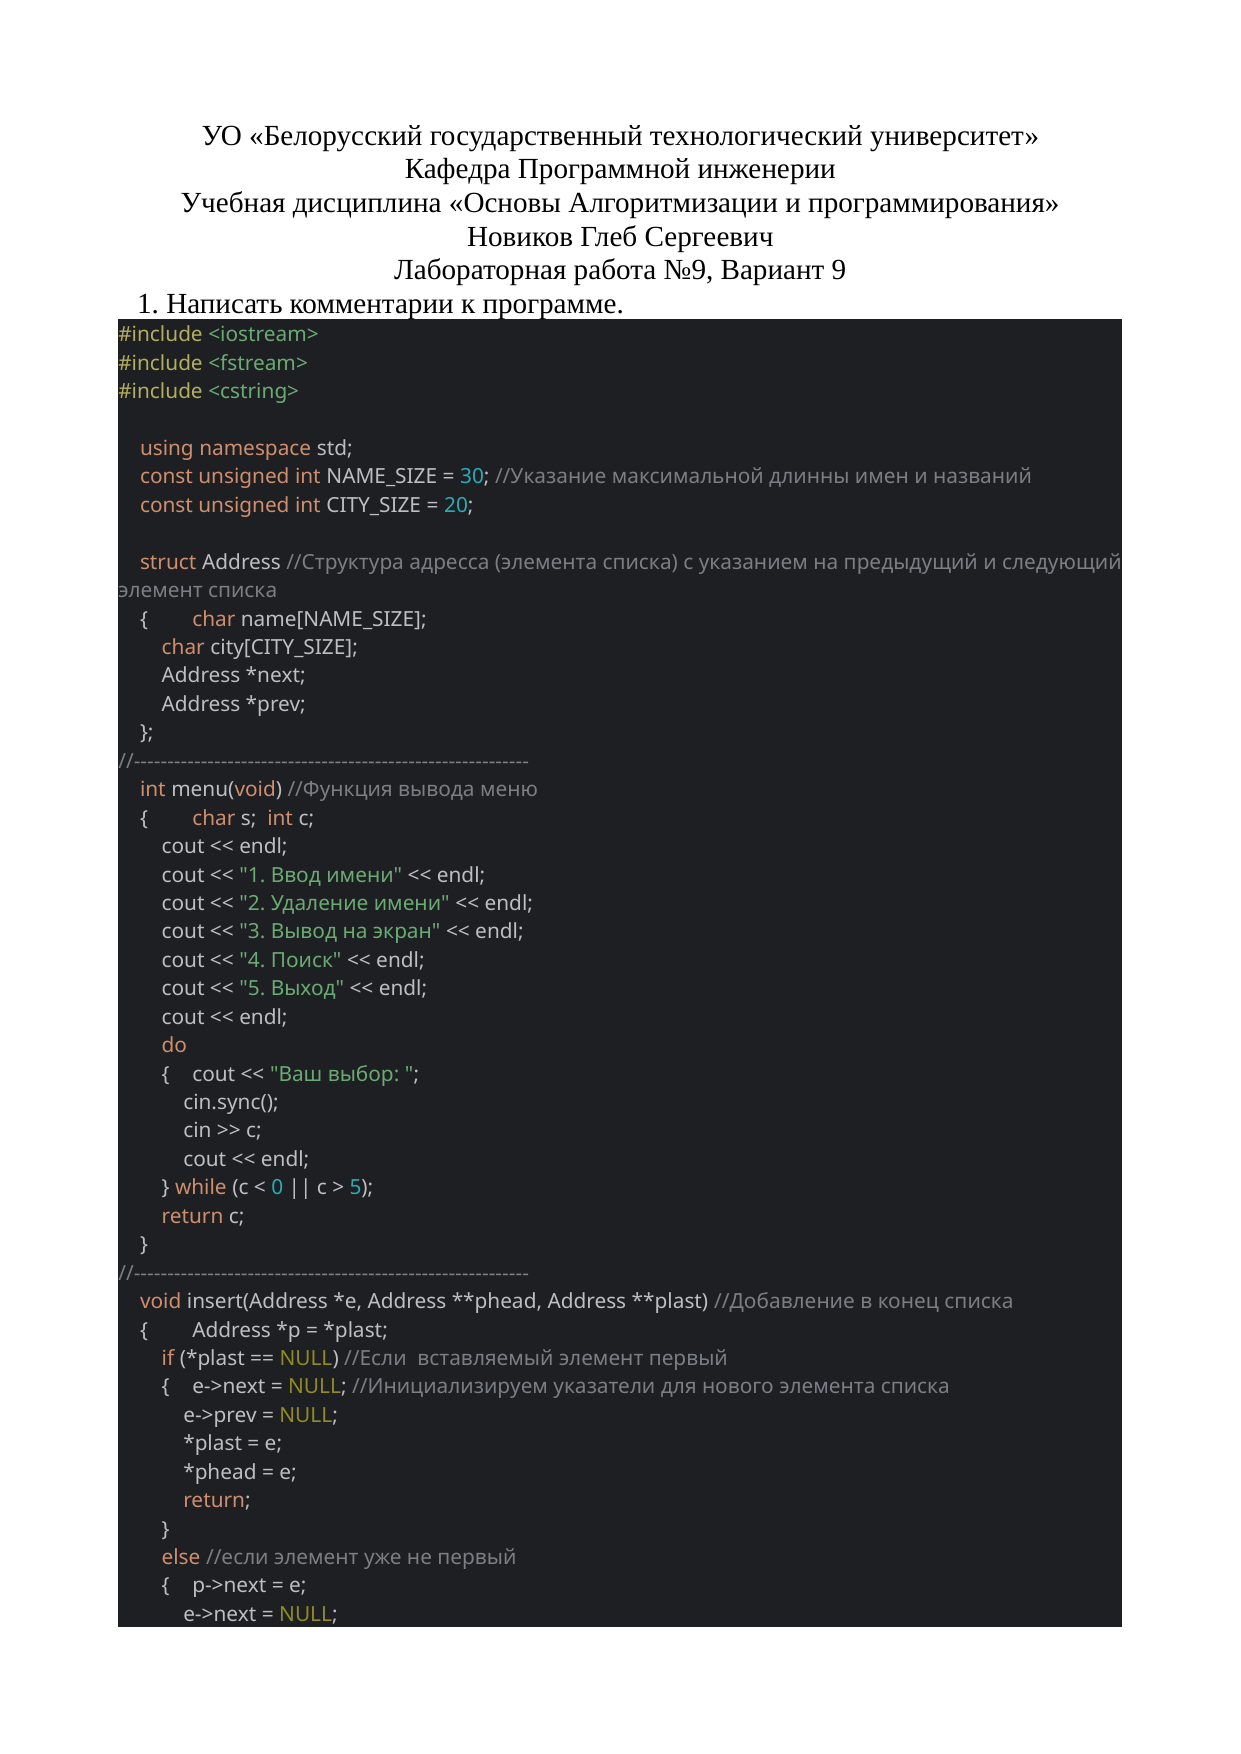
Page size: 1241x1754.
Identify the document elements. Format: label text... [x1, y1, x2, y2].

text УО «Белорусский государственный технологический университет» [118, 118, 1122, 152]
text Кафедра Программной инженерии [118, 152, 1122, 185]
text Новиков Глеб Сергеевич [118, 219, 1122, 252]
text 1. Написать комментарии к программе. [118, 286, 1122, 319]
text Лабораторная работа №9, Вариант 9 [118, 252, 1122, 286]
text Учебная дисциплина «Основы Алгоритмизации и программирования» [118, 185, 1122, 219]
